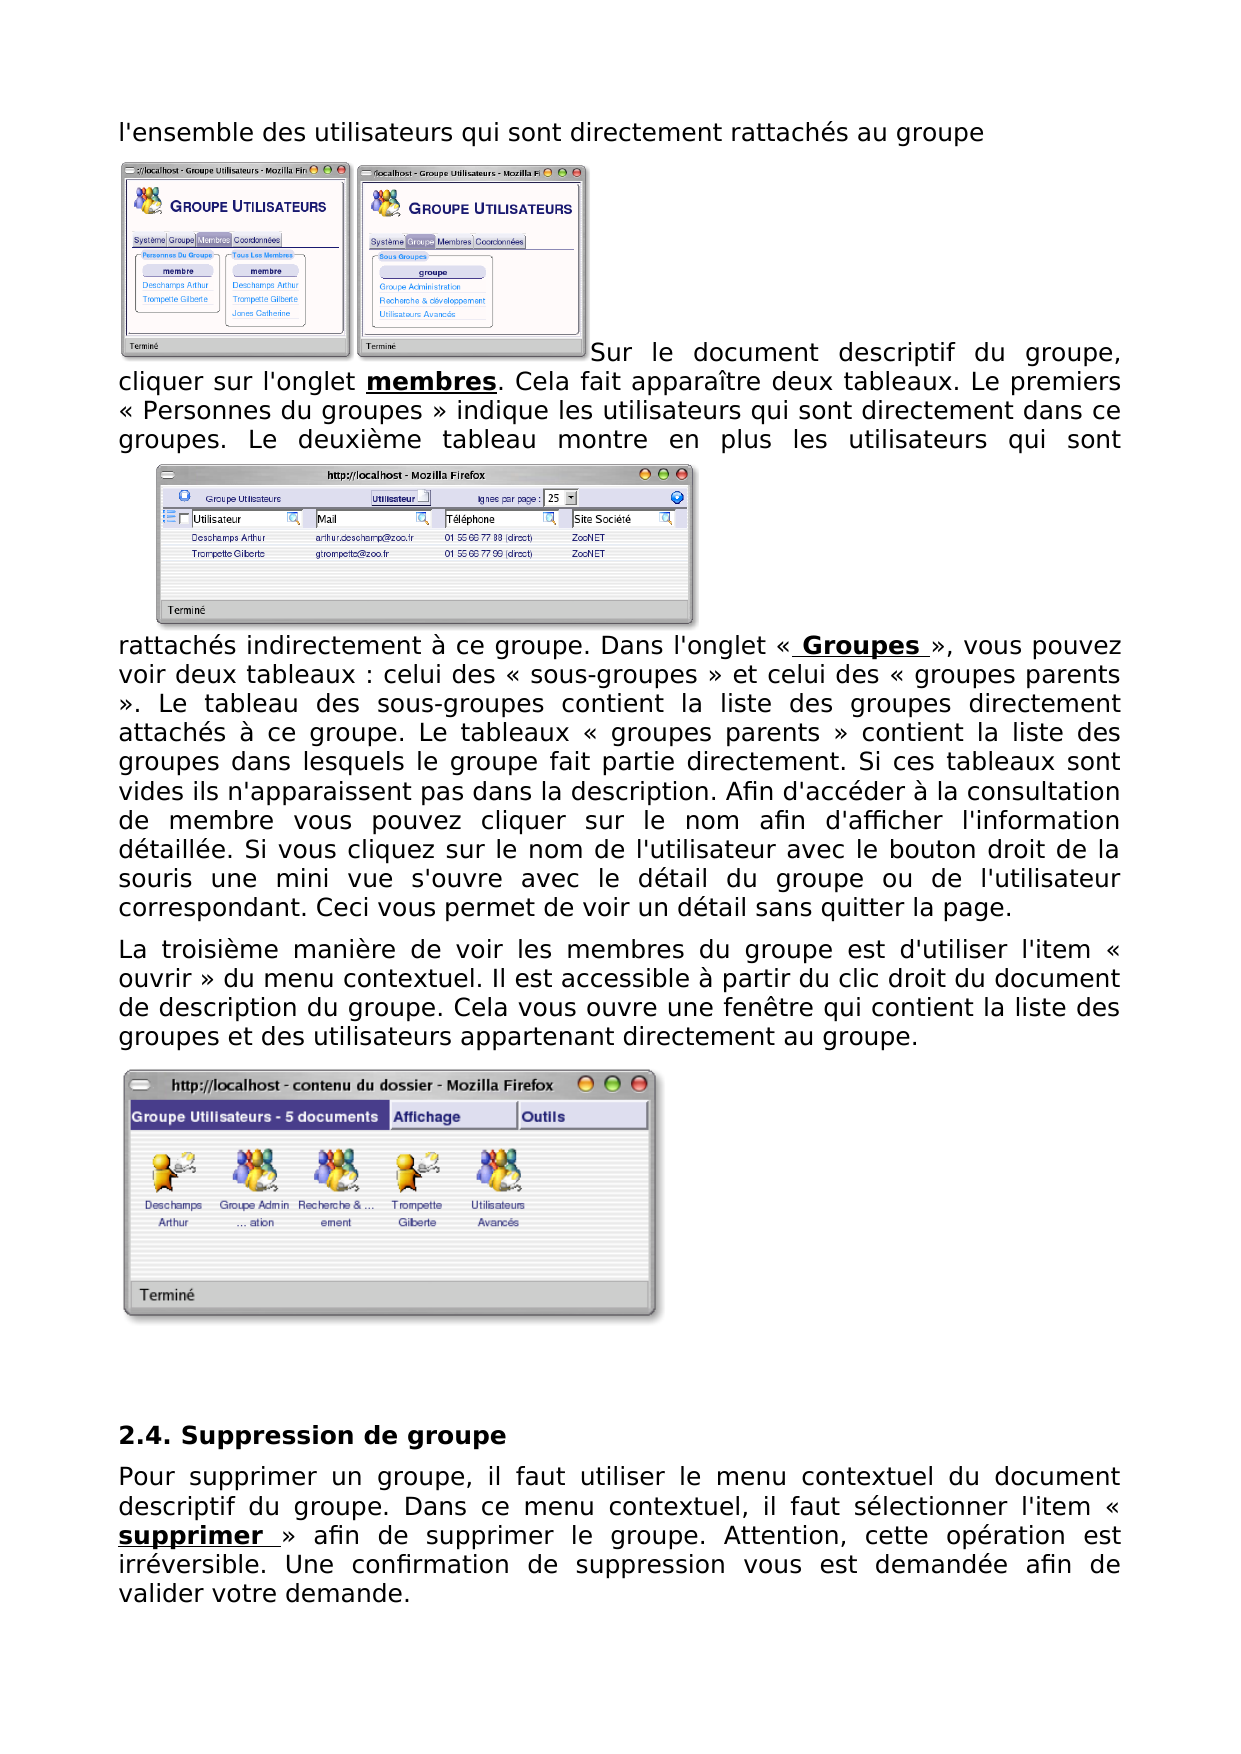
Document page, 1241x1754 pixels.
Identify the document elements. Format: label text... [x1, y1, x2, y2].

text Pour supprimer un groupe, il faut utiliser le menu contextuel du document descriptif du groupe. Dans ce menu contextuel, il faut sélectionner l'item « supprimer » afin de supprimer le groupe. Attention, cette opération est irréversible. Une confirmation de suppression vous est demandée afin de valider votre demande. [118, 1463, 1122, 1608]
subtitle 2.4. Suppression de groupe [118, 1421, 1122, 1450]
text La troisième manière de voir les membres du groupe est d'utiliser l'item « ouvrir » du menu contextuel. Il est accessible à partir du clic droit du document de description du groupe. Cela vous ouvre une fenêtre qui contient la liste des groupes et des utilisateurs appartenant directement au groupe. [118, 935, 1122, 1052]
text l'ensemble des utilisateurs qui sont directement rattachés au groupe [118, 118, 1122, 147]
picture [118, 159, 590, 362]
text Sur le document descriptif du groupe, cliquer sur l'onglet membres. Cela fait apparaître deux tableaux. Le premiers « Personnes du groupes » indique les utilisateurs qui sont directement dans ce groupes. Le deuxième tableau montre en plus les utilisateurs qui sont rattachés indirectement à ce groupe. Dans l'onglet « Groupes », vous pouvez voir deux tableaux : celui des « sous-groupes » et celui des « groupes parents ». Le tableau des sous-groupes contient la liste des groupes directement attachés à ce groupe. Le tableaux « groupes parents » contient la liste des groupes dans lesquels le groupe fait partie directement. Si ces tableaux sont vides ils n'apparaissent pas dans la description. Afin d'accéder à la consultation de membre vous pouvez cliquer sur le nom afin d'afficher l'information détaillée. Si vous cliquez sur le nom de l'utilisateur avec le bouton droit de la souris une mini vue s'ouvre avec le détail du groupe ou de l'utilisateur correspondant. Ceci vous permet de voir un détail sans quitter la page. [118, 160, 1122, 922]
picture [152, 460, 699, 631]
picture [118, 1064, 665, 1326]
